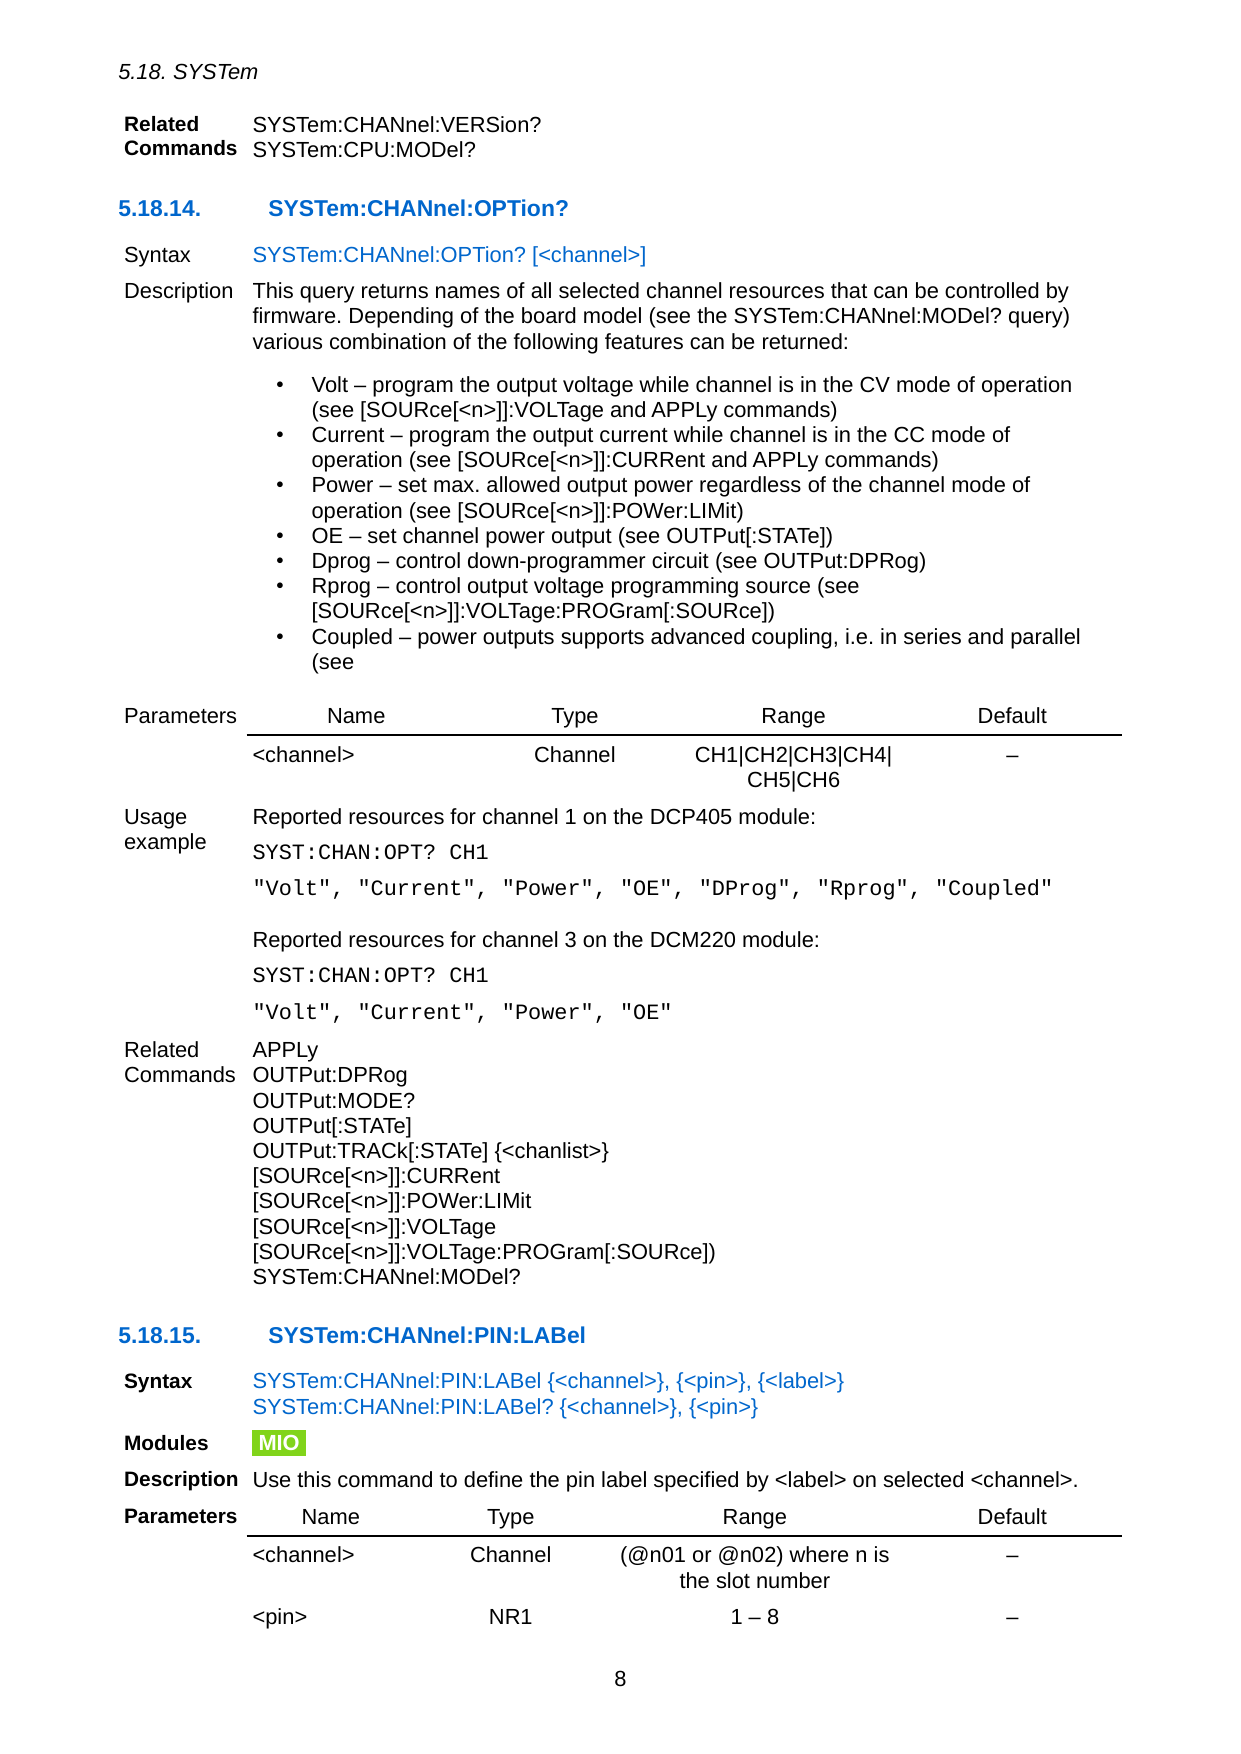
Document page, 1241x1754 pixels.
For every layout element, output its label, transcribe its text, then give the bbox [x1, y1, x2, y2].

table_cell Type [465, 698, 684, 734]
table_cell Range [607, 1498, 903, 1534]
table_cell Related Commands [118, 1031, 247, 1295]
table_cell Description [118, 273, 247, 697]
table_cell NR1 [414, 1599, 607, 1635]
table_cell – [903, 736, 1122, 798]
table_cell Type [414, 1498, 607, 1534]
table_cell (@n01 or @n02) where n is the slot number [607, 1537, 903, 1598]
table_cell CH1|CH2|CH3|CH4|CH5|CH6 [684, 736, 903, 798]
table_cell – [903, 1537, 1122, 1598]
table_cell SYSTem:CHANnel:VERSion? SYSTem:CPU:MODel? [247, 106, 1122, 168]
table_cell Reported resources for channel 1 on the DCP405 module: SYST:CHAN:OPT? CH1 "Volt", "Current", "Power", "OE", "DProg", "Rprog", "Coupled" Reported resources for channel 3 on the DCM220 module: SYST:CHAN:OPT? CH1 "Volt", "Current", "Power", "OE" [247, 798, 1122, 1031]
table_cell Usage example [118, 798, 247, 1031]
table_cell <channel> [247, 736, 465, 798]
table_cell Parameters [118, 1498, 247, 1635]
table_header SYSTem:CHANnel:OPTion? [<channel>] [247, 236, 1122, 272]
table_cell Range [684, 698, 903, 734]
table_cell Default [903, 698, 1122, 734]
table_cell – [903, 1599, 1122, 1635]
table_cell Name [247, 698, 465, 734]
table_cell APPLy OUTPut:DPRog OUTPut:MODE? OUTPut[:STATe] OUTPut:TRACk[:STATe] {<chanlist>} [SOURce[<n>]]:CURRent [SOURce[<n>]]:POWer:LIMit [SOURce[<n>]]:VOLTage [SOURce[<n>]]:VOLTage:PROGram[:SOURce]) SYSTem:CHANnel:MODel? [247, 1031, 1122, 1295]
table_cell Default [903, 1498, 1122, 1534]
table_cell MIO [247, 1425, 1122, 1461]
subtitle SYSTem:CHANnel:PIN:LABel [118, 1322, 1122, 1348]
table_cell Channel [465, 736, 684, 798]
table_cell Related Commands [118, 106, 247, 168]
table_cell Description [118, 1461, 247, 1498]
table_cell Use this command to define the pin label specified by <label> on selected <channel>. [247, 1461, 1122, 1498]
subtitle SYSTem:CHANnel:OPTion? [118, 195, 1122, 221]
table_cell <pin> [247, 1599, 414, 1635]
table_cell Parameters [118, 698, 247, 798]
table_cell 1 – 8 [607, 1599, 903, 1635]
table_header SYSTem:CHANnel:PIN:LABel {<channel>}, {<pin>}, {<label>} SYSTem:CHANnel:PIN:LABel? {<channel>}, {<pin>} [247, 1363, 1122, 1424]
table_cell Name [247, 1498, 414, 1534]
table_header Syntax [118, 1363, 247, 1424]
table_cell Channel [414, 1537, 607, 1598]
table_cell This query returns names of all selected channel resources that can be controlled by firmware. Depending of the board model (see the SYSTem:CHANnel:MODel? query) various combination of the following features can be returned: Volt – program the output voltage while channel is in the CV mode of operation (see [SOURce[<n>]]:VOLTage and APPLy commands) Current – program the output current while channel is in the CC mode of operation (see [SOURce[<n>]]:CURRent and APPLy commands) Power – set max. allowed output power regardless of the channel mode of operation (see [SOURce[<n>]]:POWer:LIMit) OE – set channel power output (see OUTPut[:STATe]) Dprog – control down-programmer circuit (see OUTPut:DPRog) Rprog – control output voltage programming source (see [SOURce[<n>]]:VOLTage:PROGram[:SOURce]) Coupled – power outputs supports advanced coupling, i.e. in series and parallel (see [247, 273, 1122, 697]
table_cell <channel> [247, 1537, 414, 1598]
table_header Syntax [118, 236, 247, 272]
table_cell Modules [118, 1425, 247, 1461]
